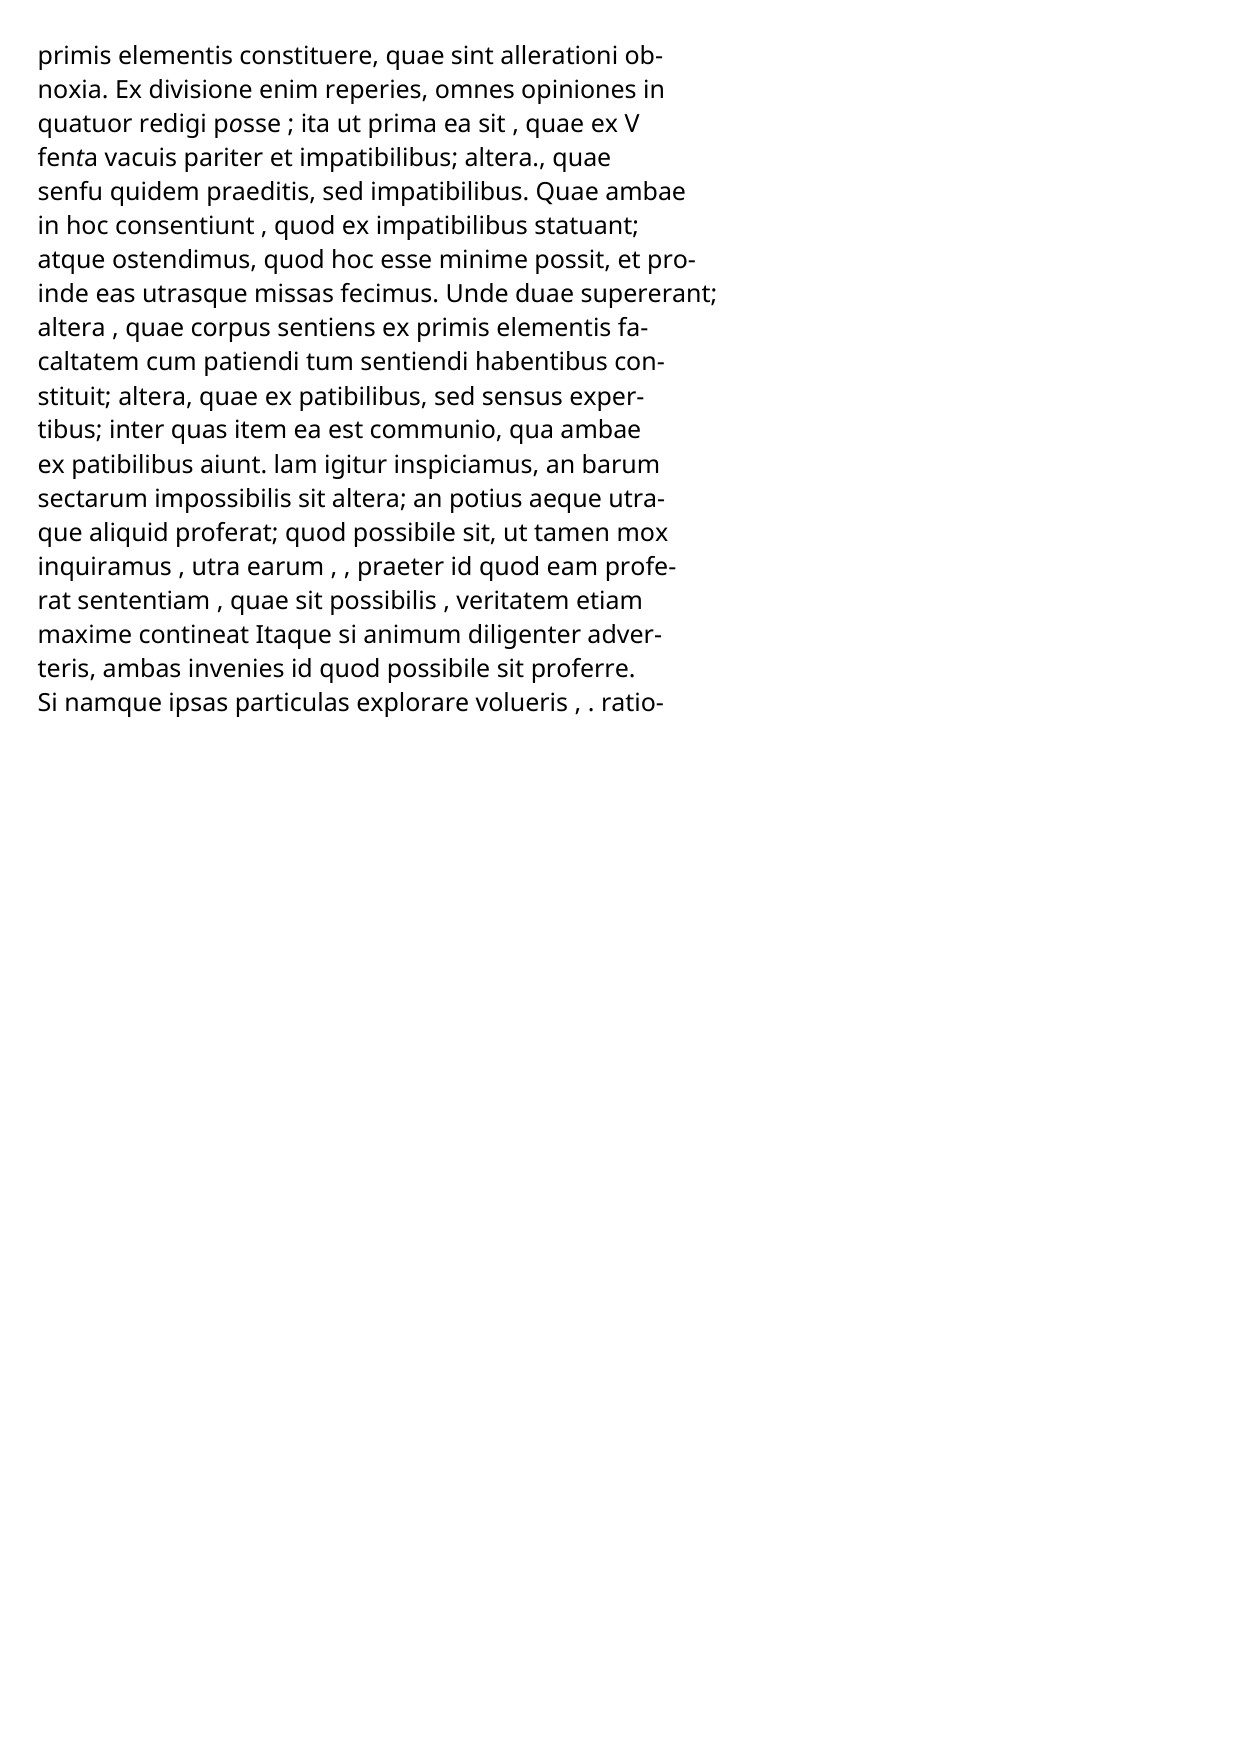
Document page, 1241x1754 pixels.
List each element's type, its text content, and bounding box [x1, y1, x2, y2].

text primis elementis constituere, quae sint allerationi ob- noxia. Ex divisione enim reperies, omnes opiniones in quatuor redigi posse ; ita ut prima ea sit , quae ex V fenta vacuis pariter et impatibilibus; altera., quae senfu quidem praeditis, sed impatibilibus. Quae ambae in hoc consentiunt , quod ex impatibilibus statuant; atque ostendimus, quod hoc esse minime possit, et pro- inde eas utrasque missas fecimus. Unde duae supererant; altera , quae corpus sentiens ex primis elementis fa- caltatem cum patiendi tum sentiendi habentibus con- stituit; altera, quae ex patibilibus, sed sensus exper- tibus; inter quas item ea est communio, qua ambae ex patibilibus aiunt. lam igitur inspiciamus, an barum sectarum impossibilis sit altera; an potius aeque utra- que aliquid proferat; quod possibile sit, ut tamen mox inquiramus , utra earum , , praeter id quod eam profe- rat sententiam , quae sit possibilis , veritatem etiam maxime contineat Itaque si animum diligenter adver- teris, ambas invenies id quod possibile sit proferre. Si namque ipsas particulas explorare volueris , . ratio- [37, 37, 1203, 719]
